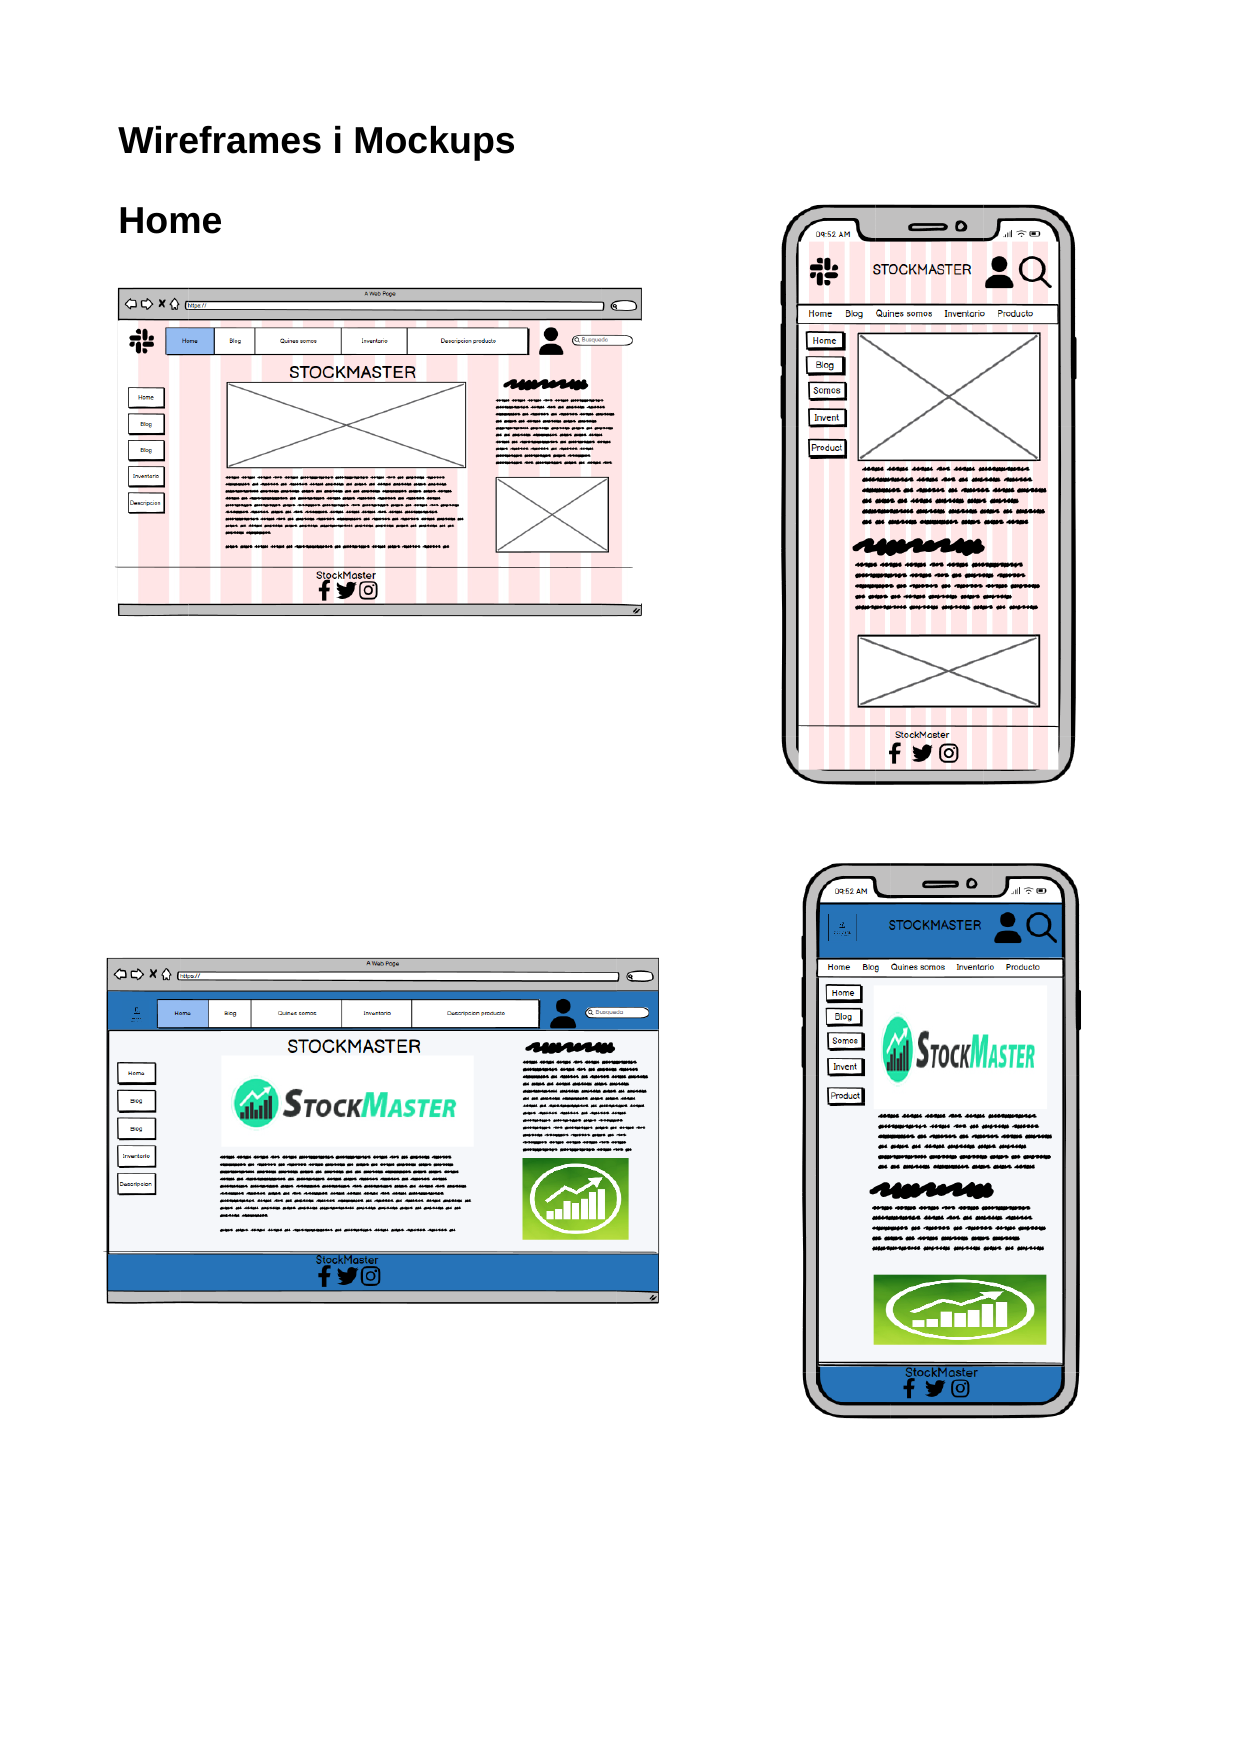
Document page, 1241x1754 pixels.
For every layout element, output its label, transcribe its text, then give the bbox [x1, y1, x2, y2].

subtitle Home [118, 199, 732, 242]
picture [732, 177, 1119, 791]
picture [78, 930, 715, 1329]
subtitle Wireframes i Mockups [118, 118, 1122, 161]
picture [93, 273, 673, 640]
picture [793, 855, 1090, 1431]
